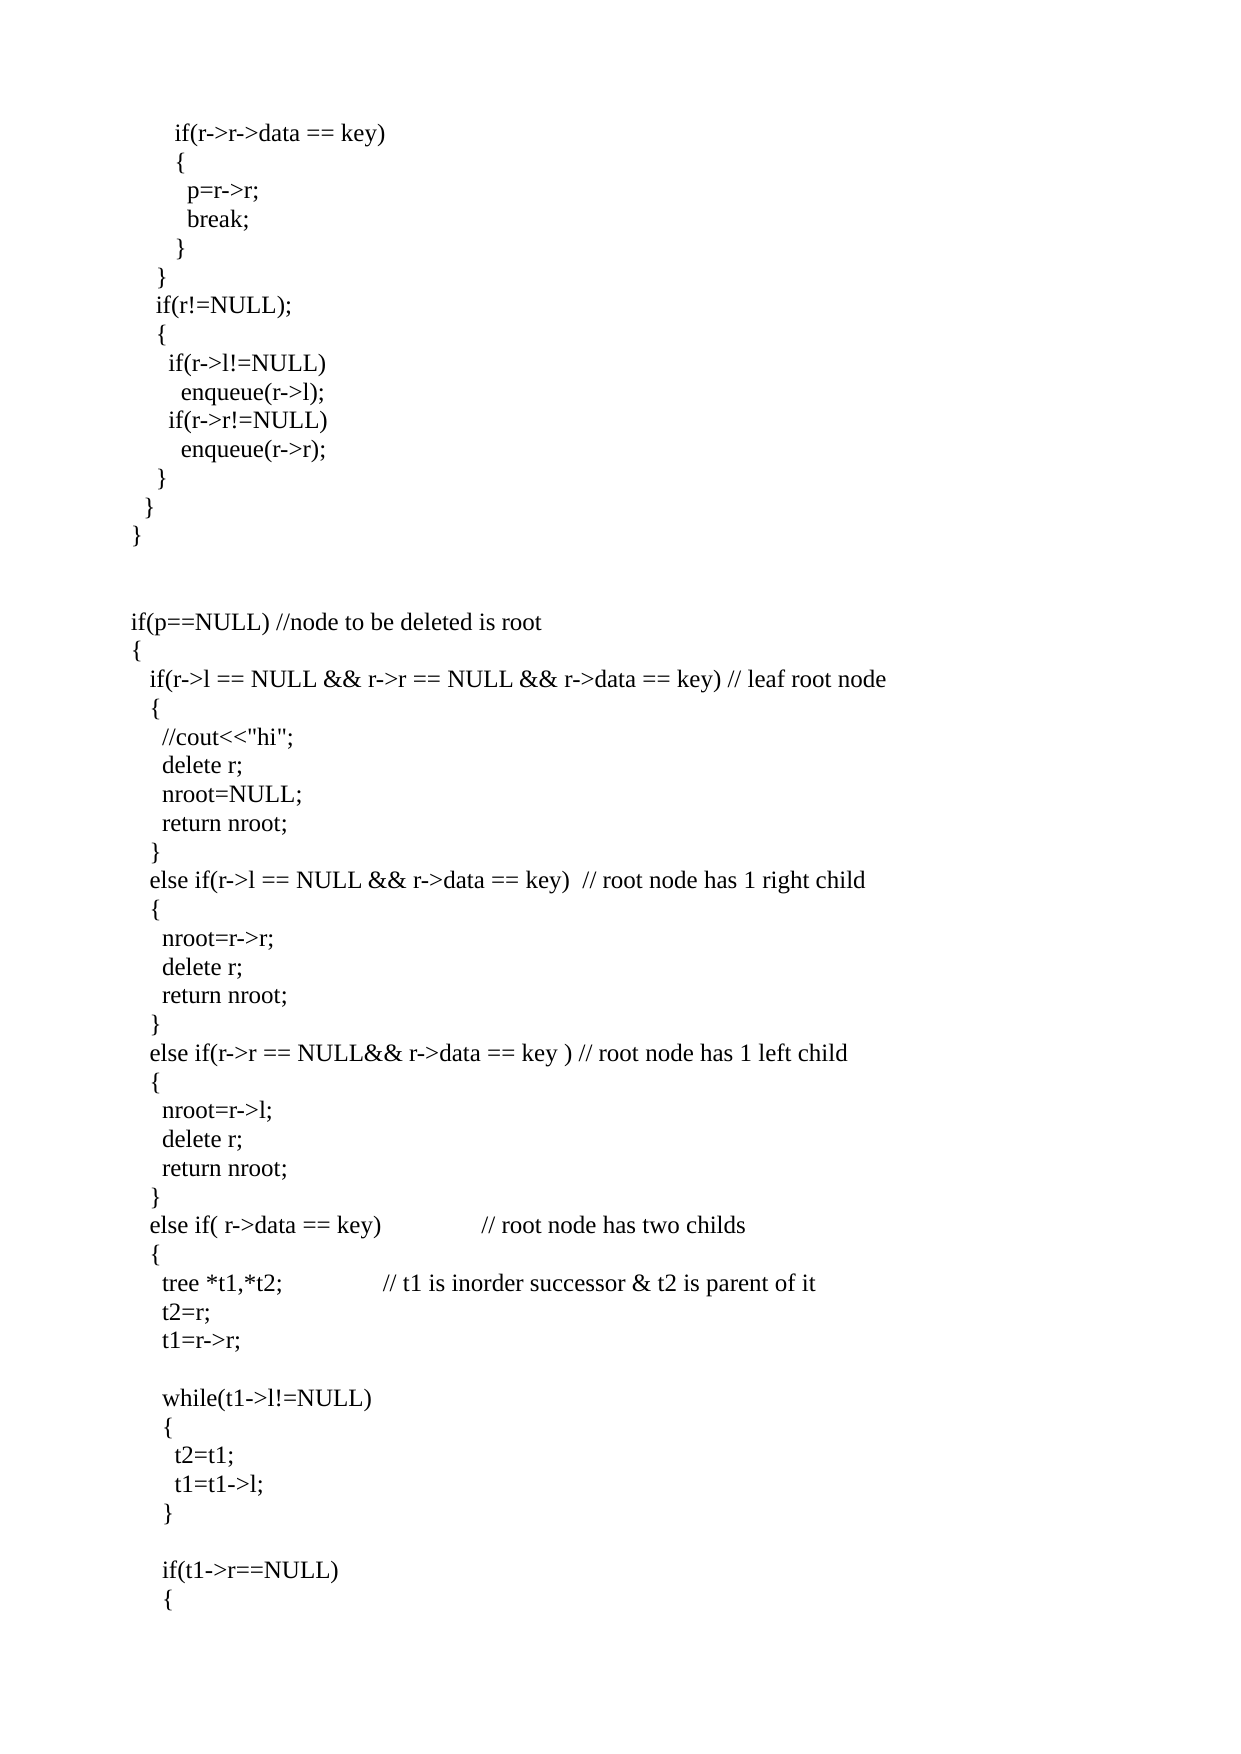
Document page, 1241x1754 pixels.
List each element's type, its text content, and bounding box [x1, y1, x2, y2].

text t1=t1->l; [118, 1469, 1122, 1498]
text if(r->l!=NULL) [118, 348, 1122, 377]
text } [118, 492, 1122, 521]
text } [118, 262, 1122, 291]
text if(r->r!=NULL) [118, 406, 1122, 434]
text nroot=r->r; [118, 923, 1122, 952]
text delete r; [118, 952, 1122, 981]
text else if(r->l == NULL && r->data == key) // root node has 1 right child [118, 866, 1122, 894]
text { [118, 894, 1122, 923]
text } [118, 1009, 1122, 1038]
text { [118, 693, 1122, 722]
text t2=t1; [118, 1441, 1122, 1469]
text if(r!=NULL); [118, 291, 1122, 319]
text tree *t1,*t2; // t1 is inorder successor & t2 is parent of it [118, 1268, 1122, 1297]
text nroot=r->l; [118, 1096, 1122, 1124]
text } [118, 521, 1122, 549]
text { [118, 319, 1122, 348]
text return nroot; [118, 808, 1122, 837]
text break; [118, 204, 1122, 233]
text t2=r; [118, 1297, 1122, 1326]
text while(t1->l!=NULL) [118, 1383, 1122, 1412]
text return nroot; [118, 1153, 1122, 1182]
text } [118, 837, 1122, 866]
text delete r; [118, 1124, 1122, 1153]
text if(r->l == NULL && r->r == NULL && r->data == key) // leaf root node [118, 664, 1122, 693]
text enqueue(r->r); [118, 434, 1122, 463]
text { [118, 1067, 1122, 1096]
text nroot=NULL; [118, 779, 1122, 808]
text return nroot; [118, 981, 1122, 1009]
text { [118, 147, 1122, 176]
text { [118, 1412, 1122, 1441]
text } [118, 1498, 1122, 1527]
text { [118, 636, 1122, 664]
text } [118, 1182, 1122, 1211]
text //cout<<"hi"; [118, 722, 1122, 751]
text if(p==NULL) //node to be deleted is root [118, 607, 1122, 636]
text else if(r->r == NULL&& r->data == key ) // root node has 1 left child [118, 1038, 1122, 1067]
text enqueue(r->l); [118, 377, 1122, 406]
text else if( r->data == key) // root node has two childs [118, 1211, 1122, 1239]
text { [118, 1239, 1122, 1268]
text if(t1->r==NULL) [118, 1556, 1122, 1584]
text p=r->r; [118, 176, 1122, 204]
text delete r; [118, 751, 1122, 779]
text if(r->r->data == key) [118, 118, 1122, 147]
text } [118, 233, 1122, 262]
text { [118, 1584, 1122, 1613]
text } [118, 463, 1122, 492]
text t1=r->r; [118, 1326, 1122, 1354]
